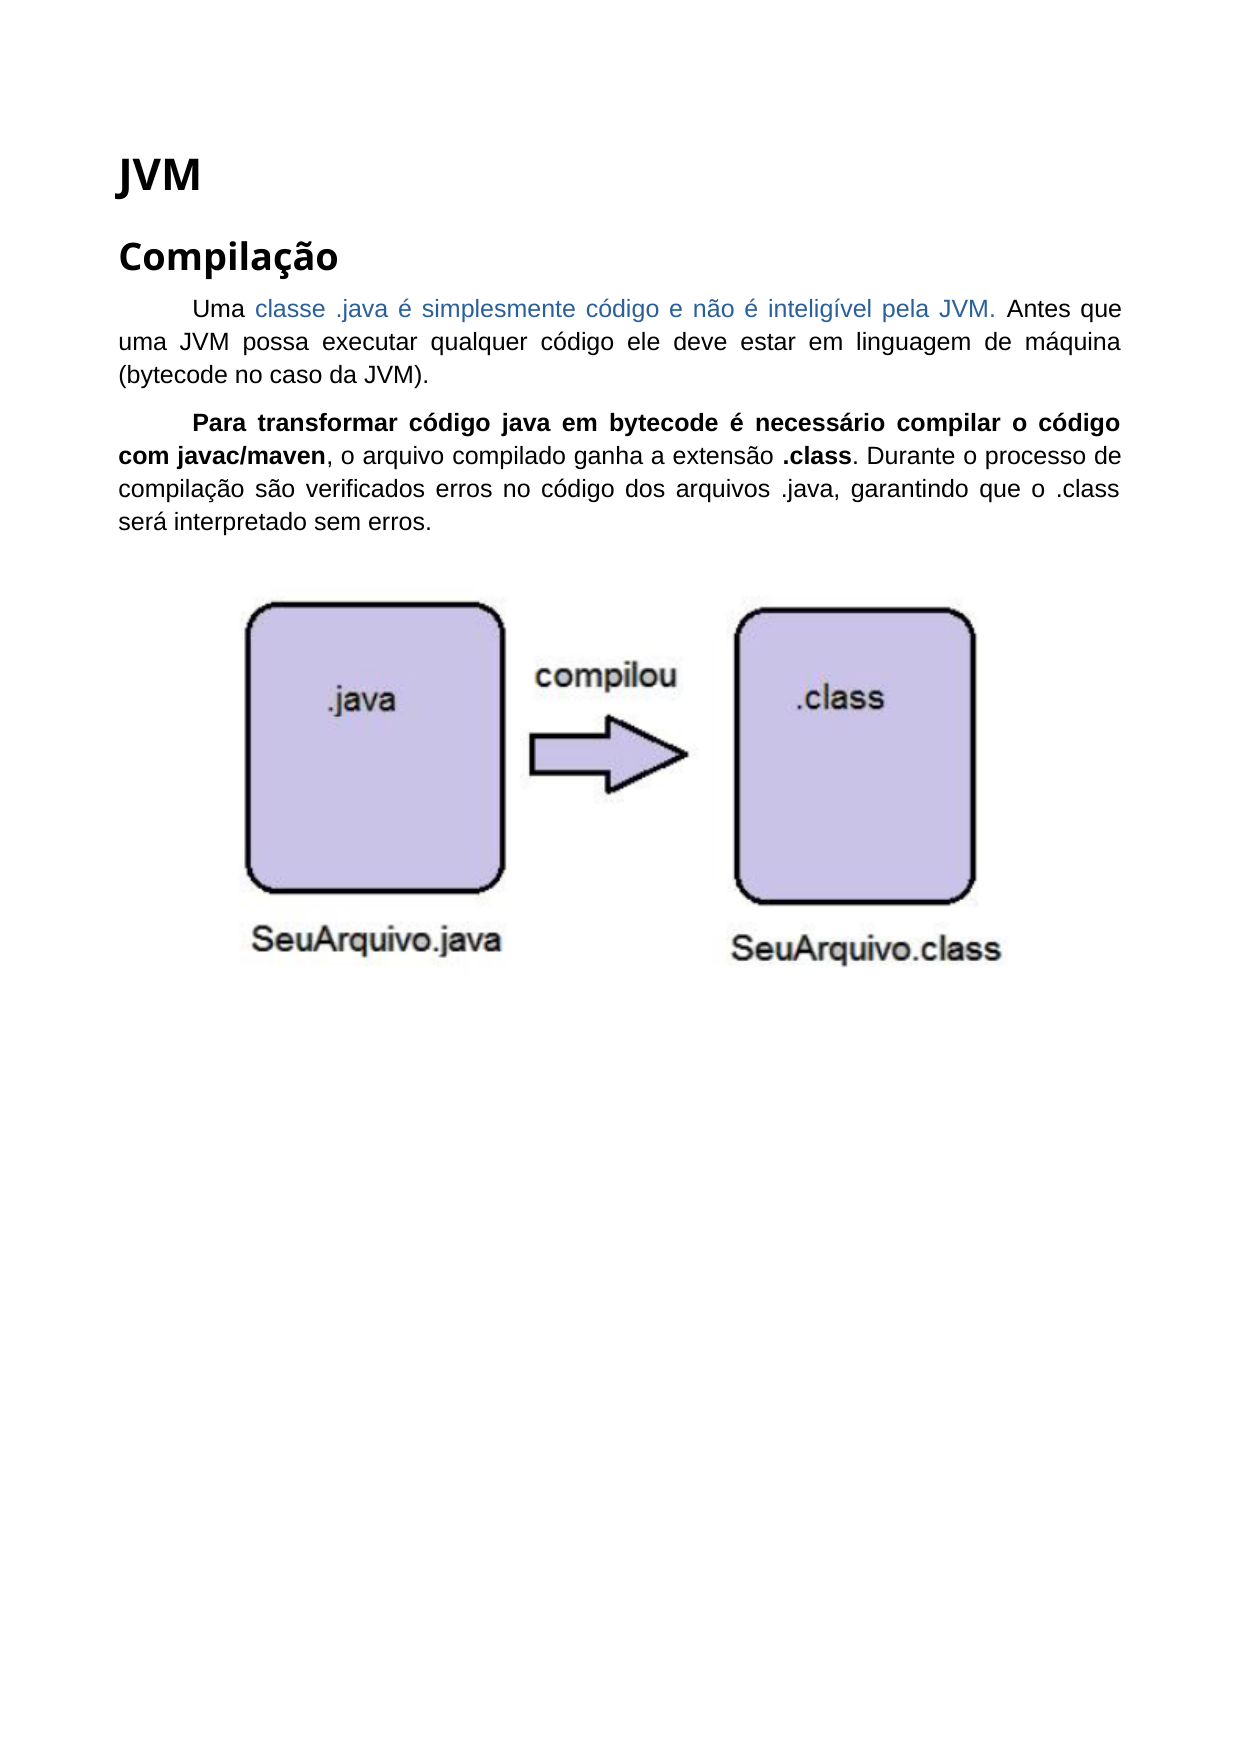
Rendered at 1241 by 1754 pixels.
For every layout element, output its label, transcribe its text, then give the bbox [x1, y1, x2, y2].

text Uma classe .java é simplesmente código e não é inteligível pela JVM. Antes que uma JVM possa executar qualquer código ele deve estar em linguagem de máquina (bytecode no caso da JVM). [118, 294, 1122, 389]
subtitle JVM [118, 143, 1122, 203]
picture [212, 554, 1028, 983]
text Para transformar código java em bytecode é necessário compilar o código com javac/maven, o arquivo compilado ganha a extensão .class. Durante o processo de compilação são verificados erros no código dos arquivos .java, garantindo que o .class será interpretado sem erros. [118, 408, 1122, 535]
subtitle Compilação [118, 230, 1122, 281]
